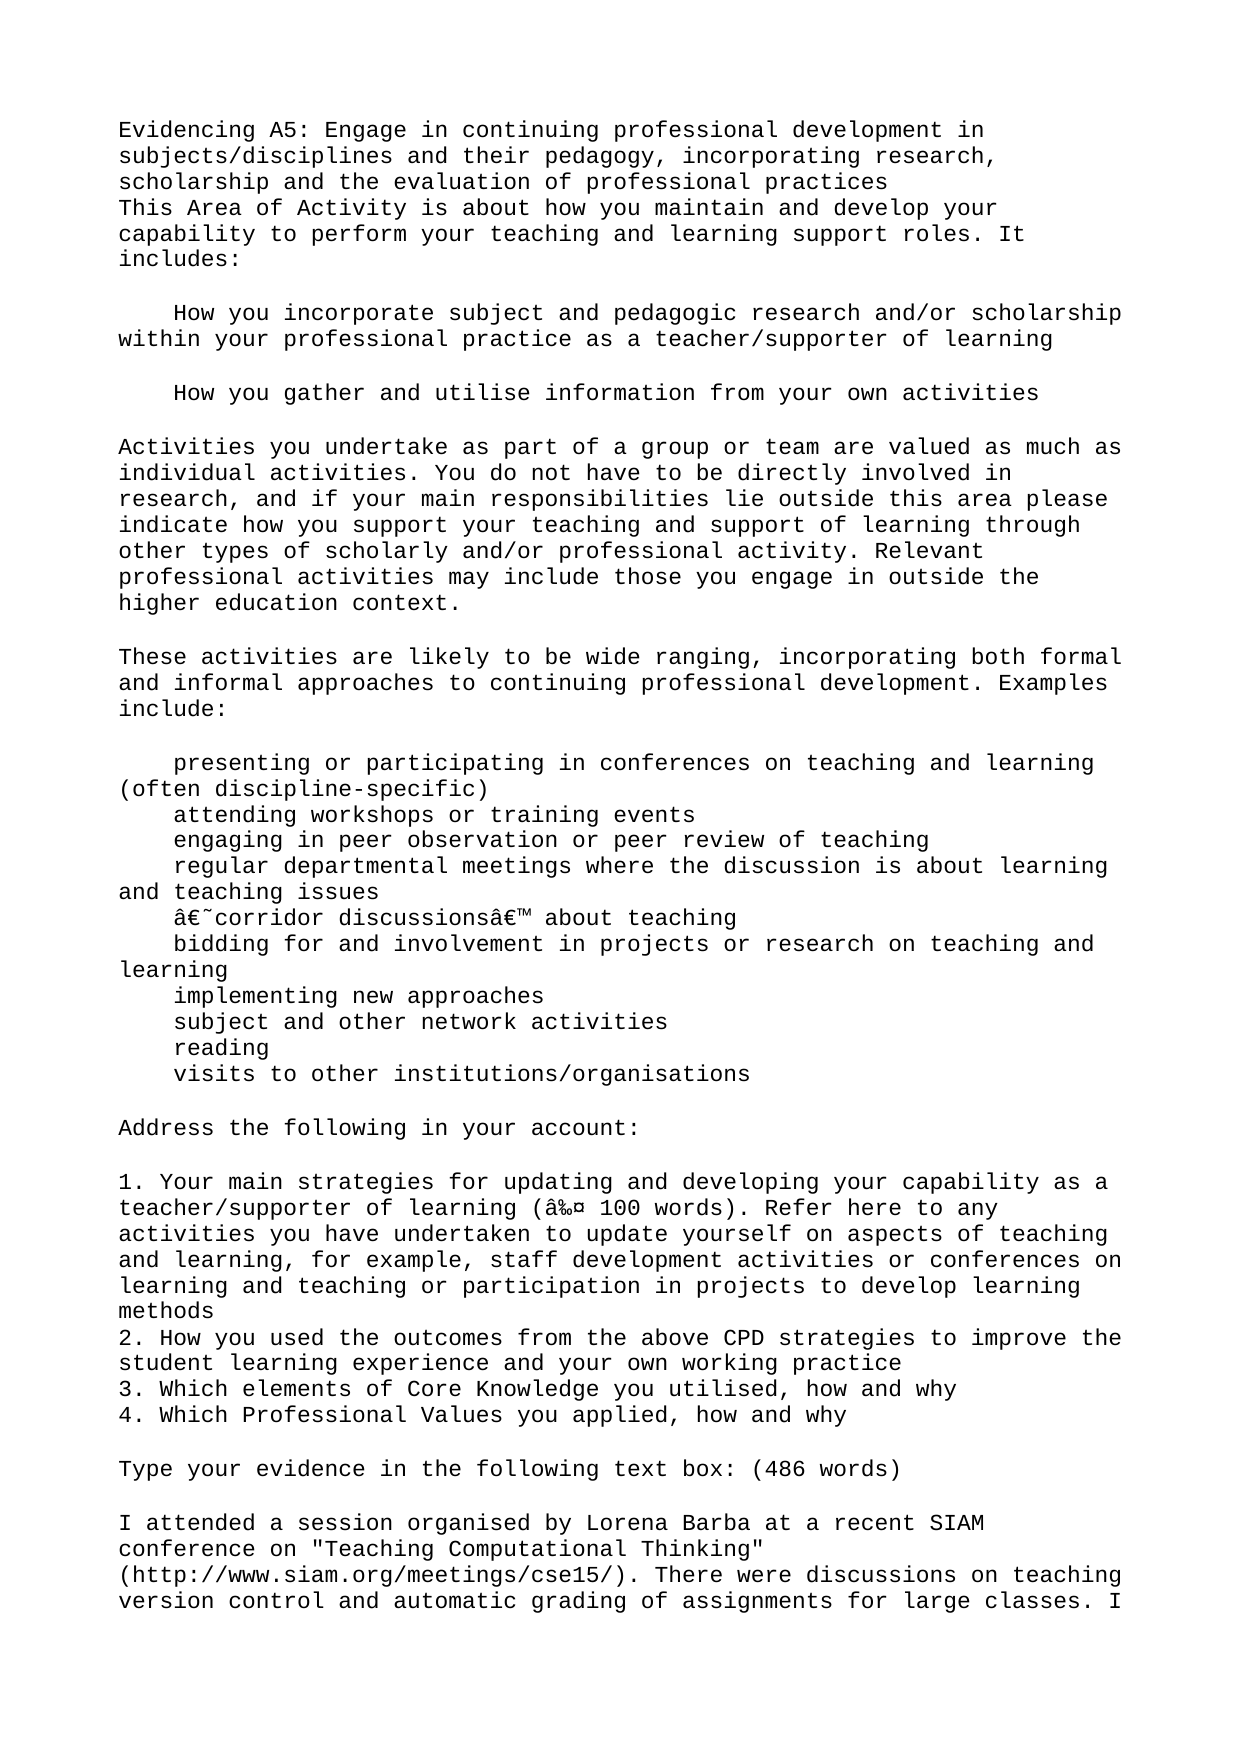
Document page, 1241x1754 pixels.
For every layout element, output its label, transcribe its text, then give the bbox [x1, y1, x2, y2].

text reading [118, 1036, 1122, 1062]
text bidding for and involvement in projects or research on teaching and learning [118, 933, 1122, 984]
text attending workshops or training events [118, 803, 1122, 829]
text engaging in peer observation or peer review of teaching [118, 829, 1122, 855]
text This Area of Activity is about how you maintain and develop your capability to perform your teaching and learning support roles. It includes: [118, 196, 1122, 274]
text visits to other institutions/organisations [118, 1062, 1122, 1088]
text How you incorporate subject and pedagogic research and/or scholarship within your professional practice as a teacher/supporter of learning [118, 302, 1122, 354]
text I attended a session organised by Lorena Barba at a recent SIAM conference on "Teaching Computational Thinking" (http://www.siam.org/meetings/cse15/). There were discussions on teaching version control and automatic grading of assignments for large classes. I [118, 1512, 1122, 1615]
text Activities you undertake as part of a group or team are valued as much as individual activities. You do not have to be directly involved in research, and if your main responsibilities lie outside this area please indicate how you support your teaching and support of learning through other types of scholarly and/or professional activity. Relevant professional activities may include those you engage in outside the higher education context. [118, 436, 1122, 617]
text â€˜corridor discussionsâ€™ about teaching [118, 907, 1122, 933]
text Address the following in your account: [118, 1116, 1122, 1142]
text subject and other network activities [118, 1010, 1122, 1036]
text implementing new approaches [118, 984, 1122, 1010]
text 4. Which Professional Values you applied, how and why [118, 1404, 1122, 1429]
text 2. How you used the outcomes from the above CPD strategies to improve the student learning experience and your own working practice [118, 1326, 1122, 1378]
text regular departmental meetings where the discussion is about learning and teaching issues [118, 855, 1122, 907]
text How you gather and utilise information from your own activities [118, 382, 1122, 408]
text Evidencing A5: Engage in continuing professional development in subjects/disciplines and their pedagogy, incorporating research, scholarship and the evaluation of professional practices [118, 118, 1122, 196]
text 1. Your main strategies for updating and developing your capability as a teacher/supporter of learning (â‰¤ 100 words). Refer here to any activities you have undertaken to update yourself on aspects of teaching and learning, for example, staff development activities or conferences on learning and teaching or participation in projects to develop learning methods [118, 1170, 1122, 1326]
text presenting or participating in conferences on teaching and learning (often discipline-specific) [118, 751, 1122, 803]
text Type your evidence in the following text box: (486 words) [118, 1458, 1122, 1483]
text 3. Which elements of Core Knowledge you utilised, how and why [118, 1378, 1122, 1404]
text These activities are likely to be wide ranging, incorporating both formal and informal approaches to continuing professional development. Examples include: [118, 645, 1122, 723]
